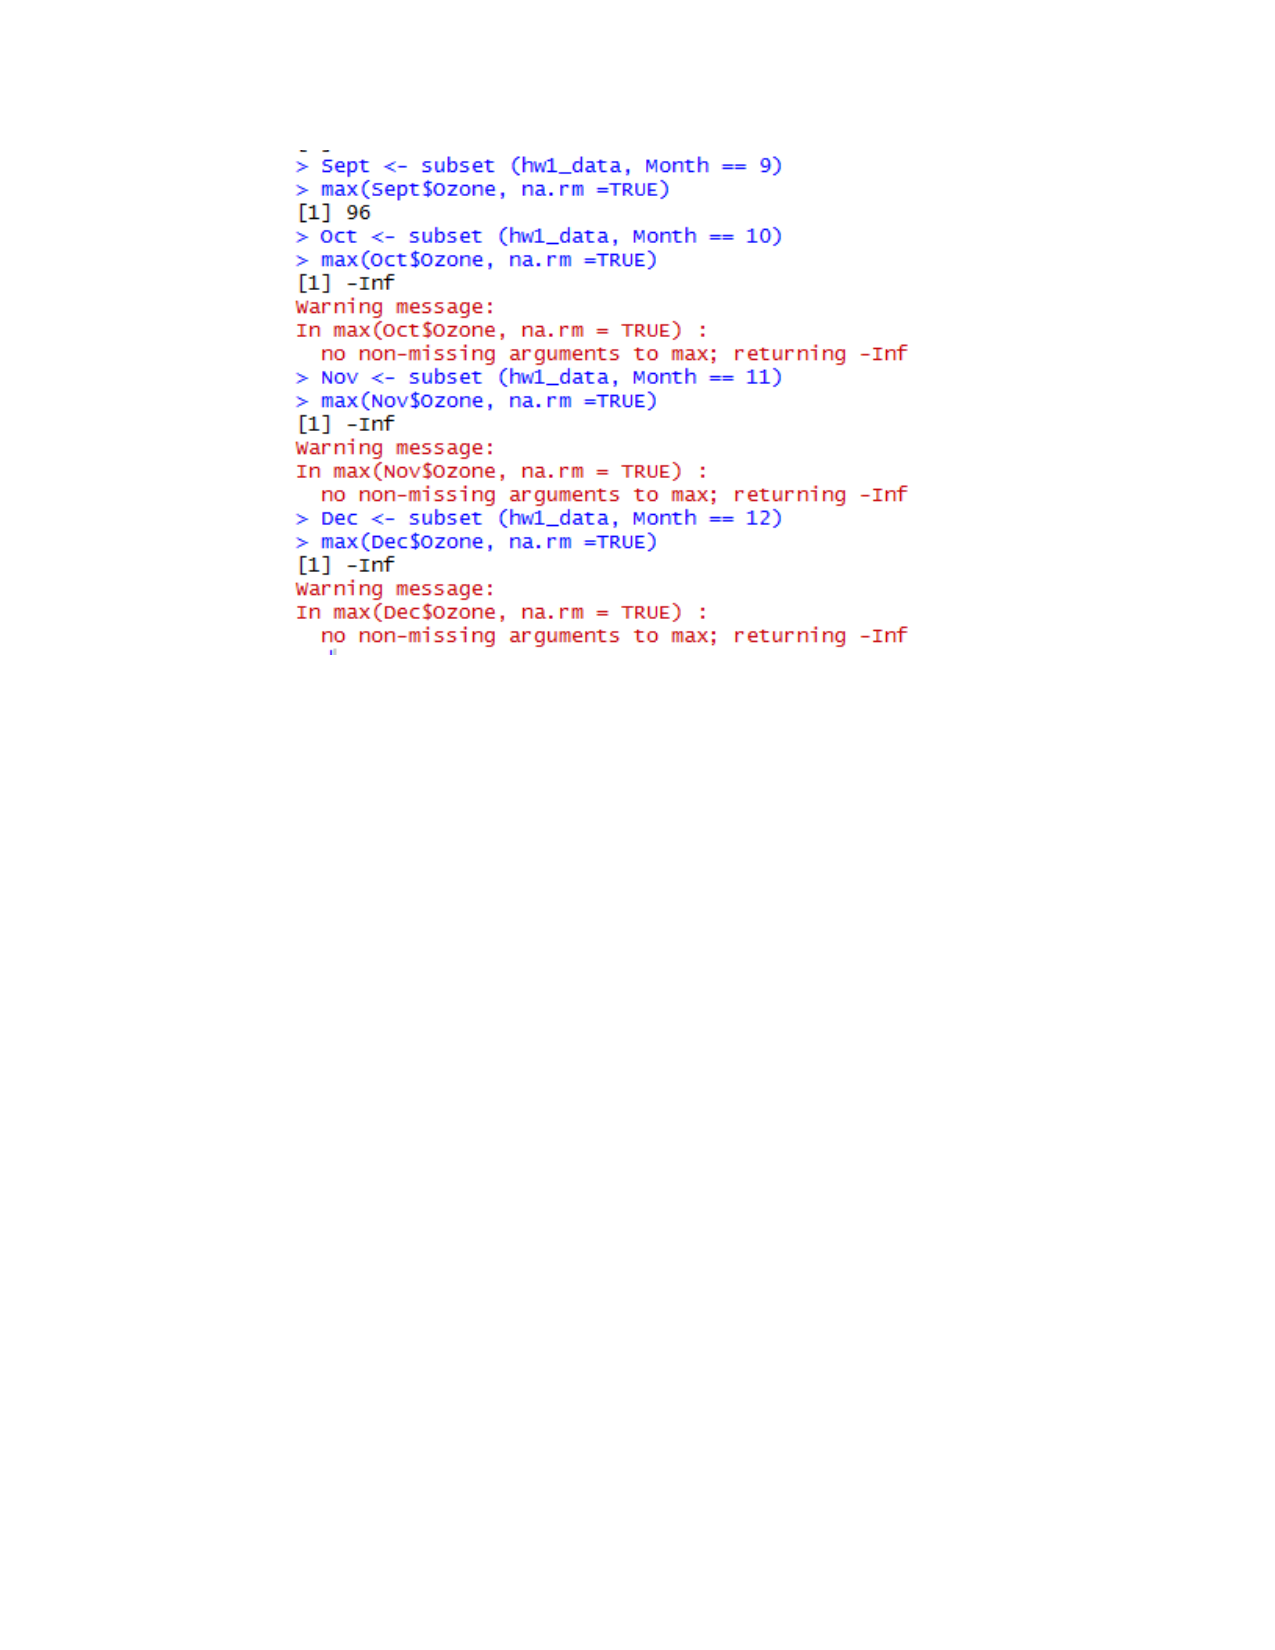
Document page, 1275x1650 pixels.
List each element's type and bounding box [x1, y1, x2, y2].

picture [293, 150, 983, 655]
